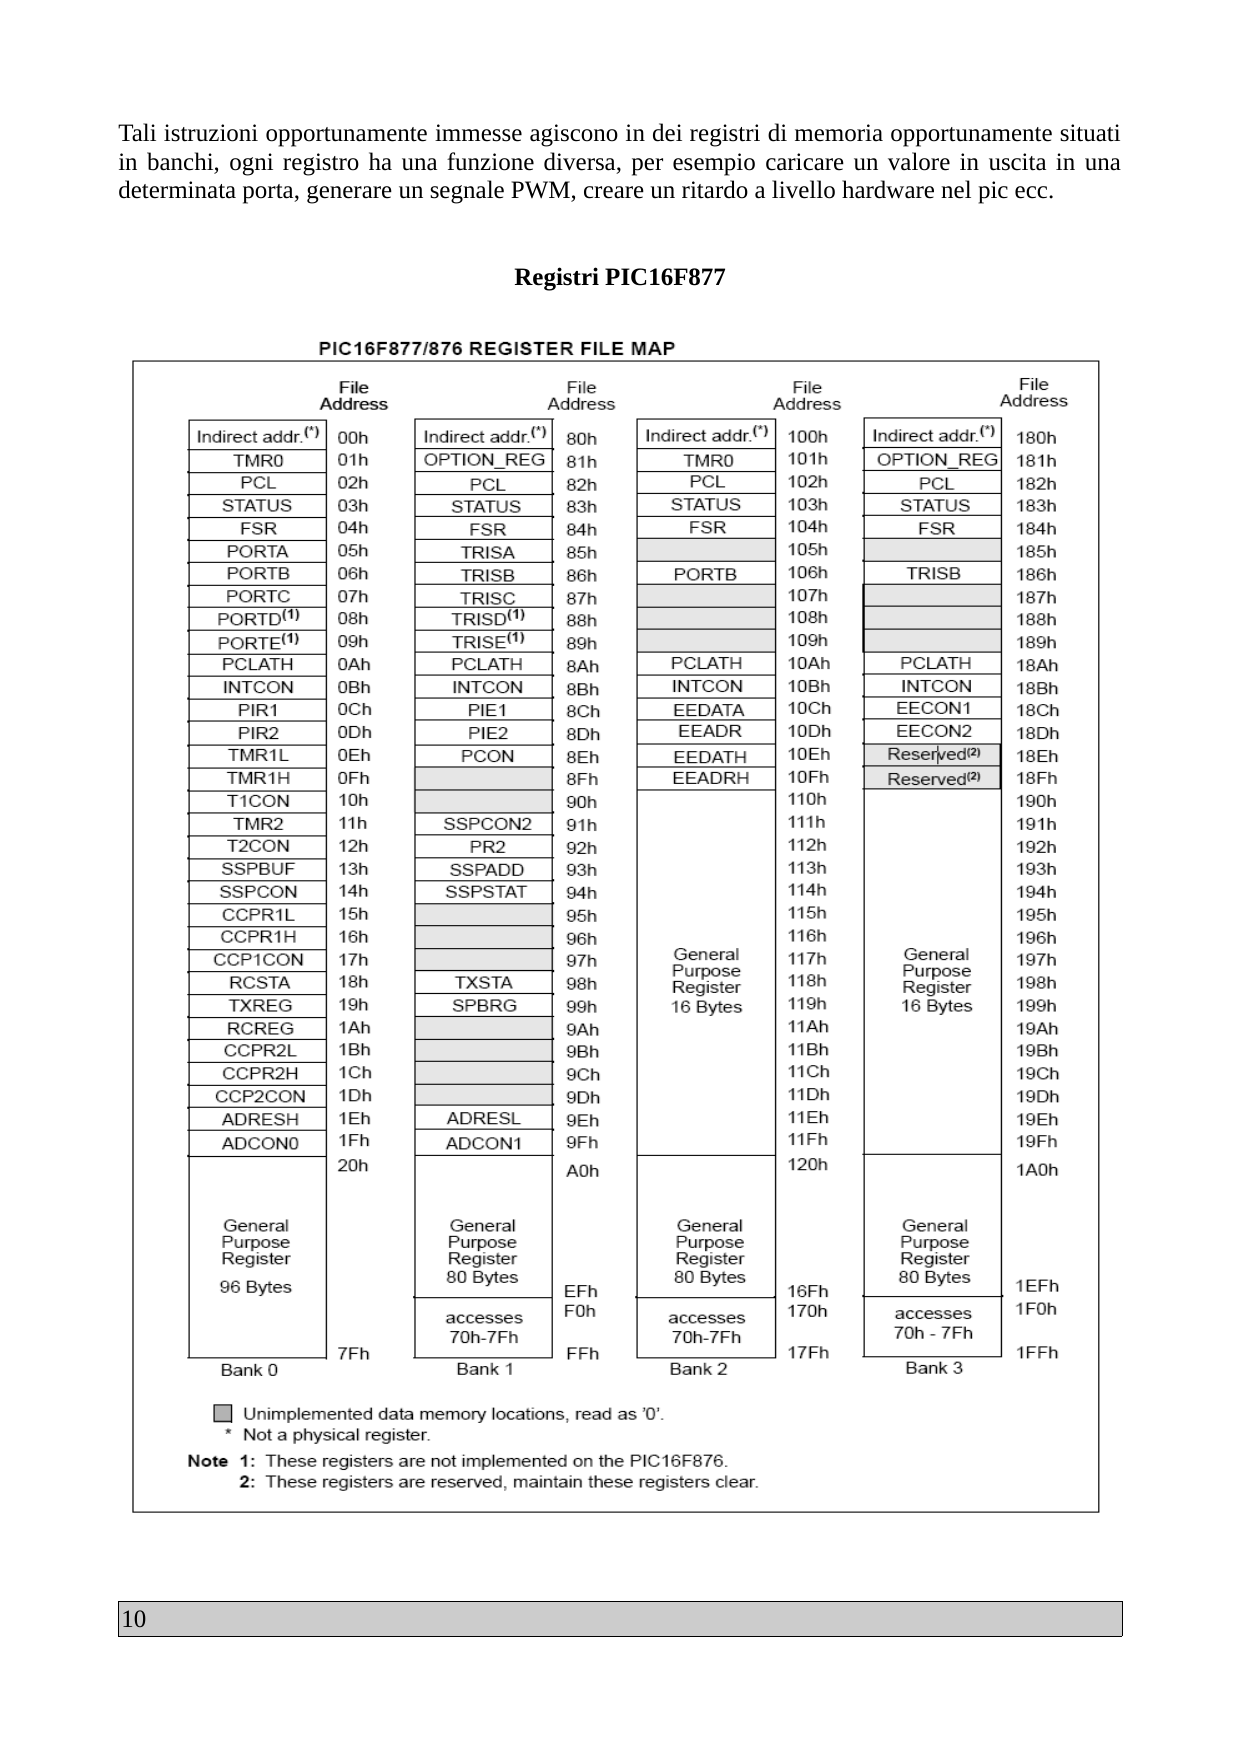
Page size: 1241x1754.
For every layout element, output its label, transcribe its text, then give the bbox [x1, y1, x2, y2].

picture [126, 331, 1107, 1516]
text Tali istruzioni opportunamente immesse agiscono in dei registri di memoria opportunamente situati in banchi, ogni registro ha una funzione diversa, per esempio caricare un valore in uscita in una determinata porta, generare un segnale PWM, creare un ritardo a livello hardware nel pic ecc. [118, 118, 1122, 204]
text Registri PIC16F877 [118, 262, 1122, 291]
